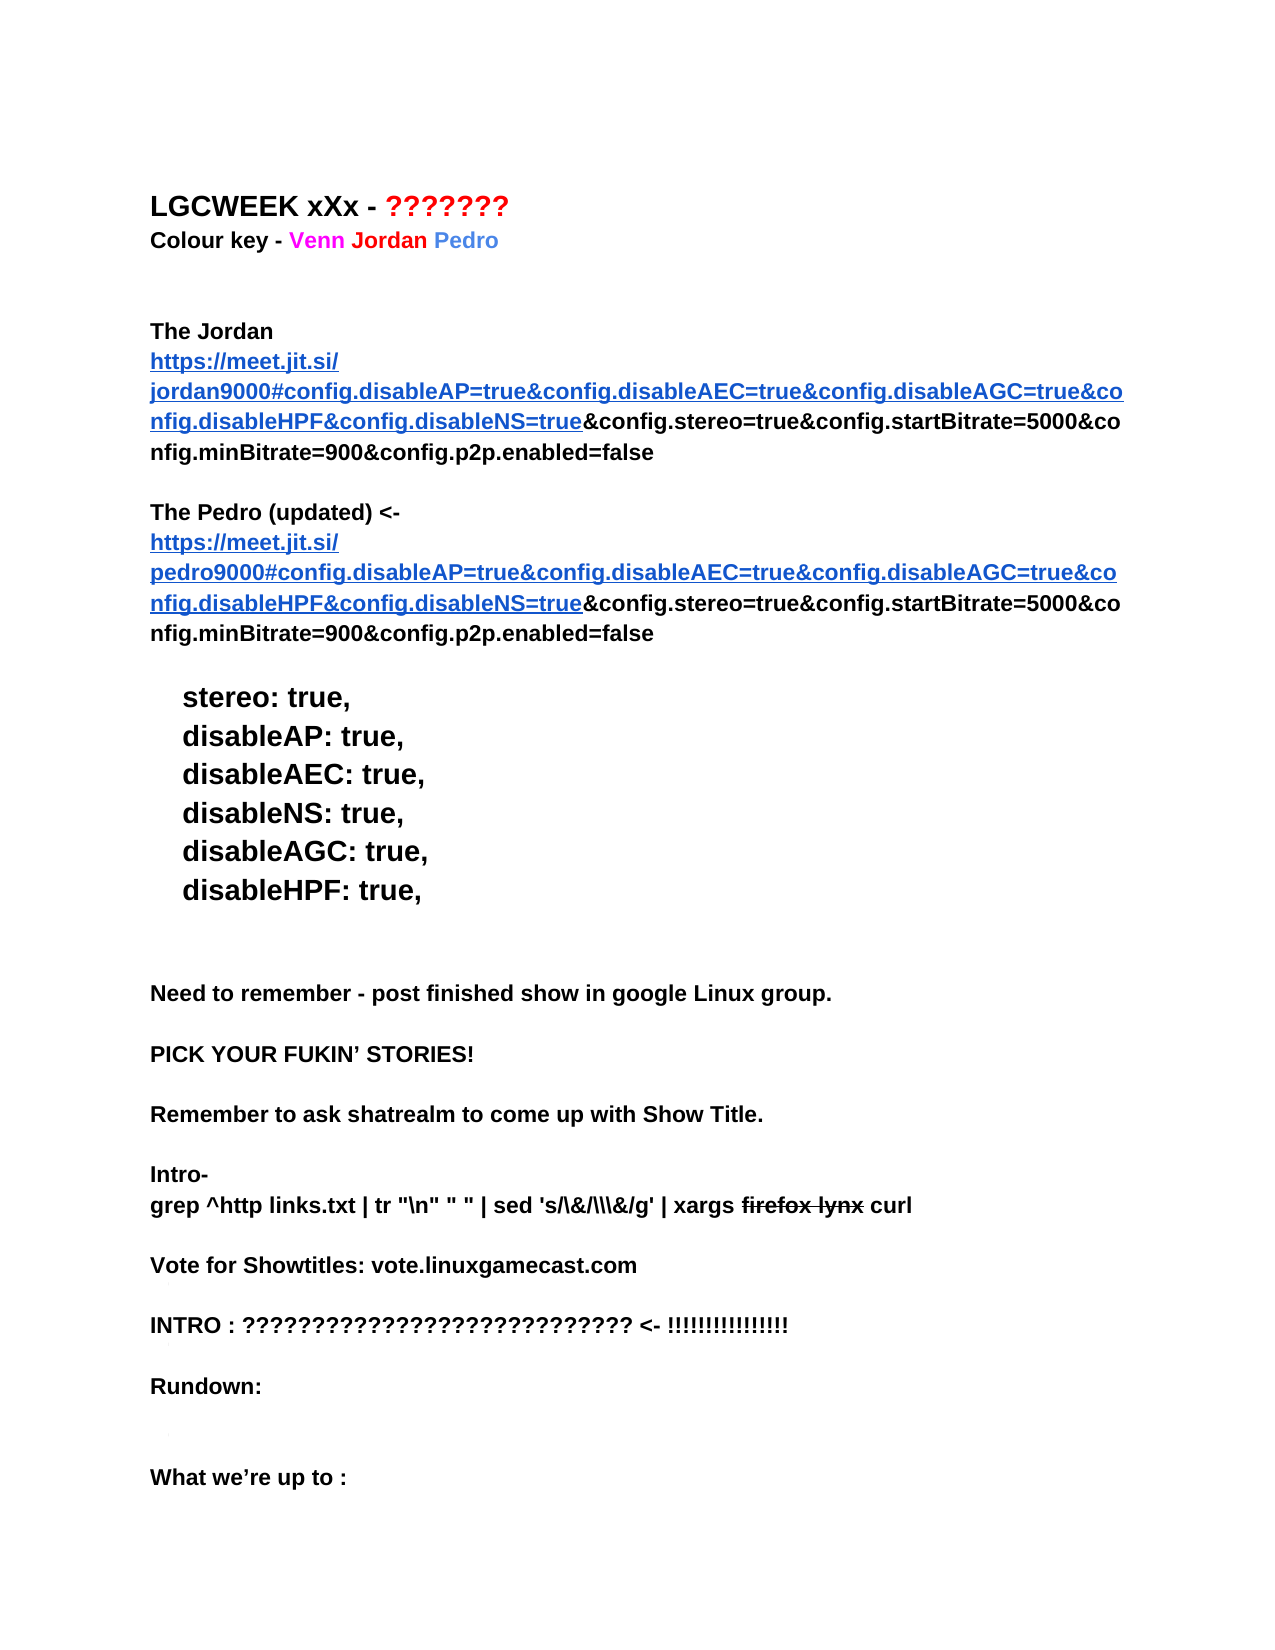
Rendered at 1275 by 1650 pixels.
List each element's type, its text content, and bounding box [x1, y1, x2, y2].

text disableAEC: true, [150, 757, 1125, 791]
text Remember to ask shatrealm to come up with Show Title. [150, 1101, 1125, 1127]
text INTRO : ???????????????????????????? <- !!!!!!!!!!!!!!!! [150, 1312, 1125, 1339]
text disableNS: true, [150, 796, 1125, 829]
text Rundown: [150, 1373, 1125, 1399]
text The Pedro (updated) <- [150, 499, 1125, 525]
text grep ^http links.txt | tr "\n" " " | sed 's/\&/\\\&/g' | xargs firefox lynx curl [150, 1192, 1125, 1218]
text Colour key - Venn Jordan Pedro [150, 227, 1125, 253]
text LGCWEEK xXx - ??????? [150, 188, 1125, 222]
text The Jordan [150, 318, 1125, 344]
text What we’re up to : [150, 1463, 1125, 1490]
text https://meet.jit.si/pedro9000#config.disableAP=true&config.disableAEC=true&config.disableAGC=true&config.disableHPF&config.disableNS=true&config.stereo=true&config.startBitrate=5000&config.minBitrate=900&config.p2p.enabled=false [150, 529, 1125, 646]
text disableAP: true, [150, 719, 1125, 752]
text disableAGC: true, [150, 834, 1125, 868]
text stereo: true, [150, 680, 1125, 714]
text Intro- [150, 1161, 1125, 1188]
text Need to remember - post finished show in google Linux group. [150, 980, 1125, 1007]
text Vote for Showtitles: vote.linuxgamecast.com [150, 1252, 1125, 1278]
text https://meet.jit.si/jordan9000#config.disableAP=true&config.disableAEC=true&config.disableAGC=true&config.disableHPF&config.disableNS=true&config.stereo=true&config.startBitrate=5000&config.minBitrate=900&config.p2p.enabled=false [150, 348, 1125, 465]
text disableHPF: true, [150, 873, 1125, 906]
text PICK YOUR FUKIN’ STORIES! [150, 1041, 1125, 1067]
